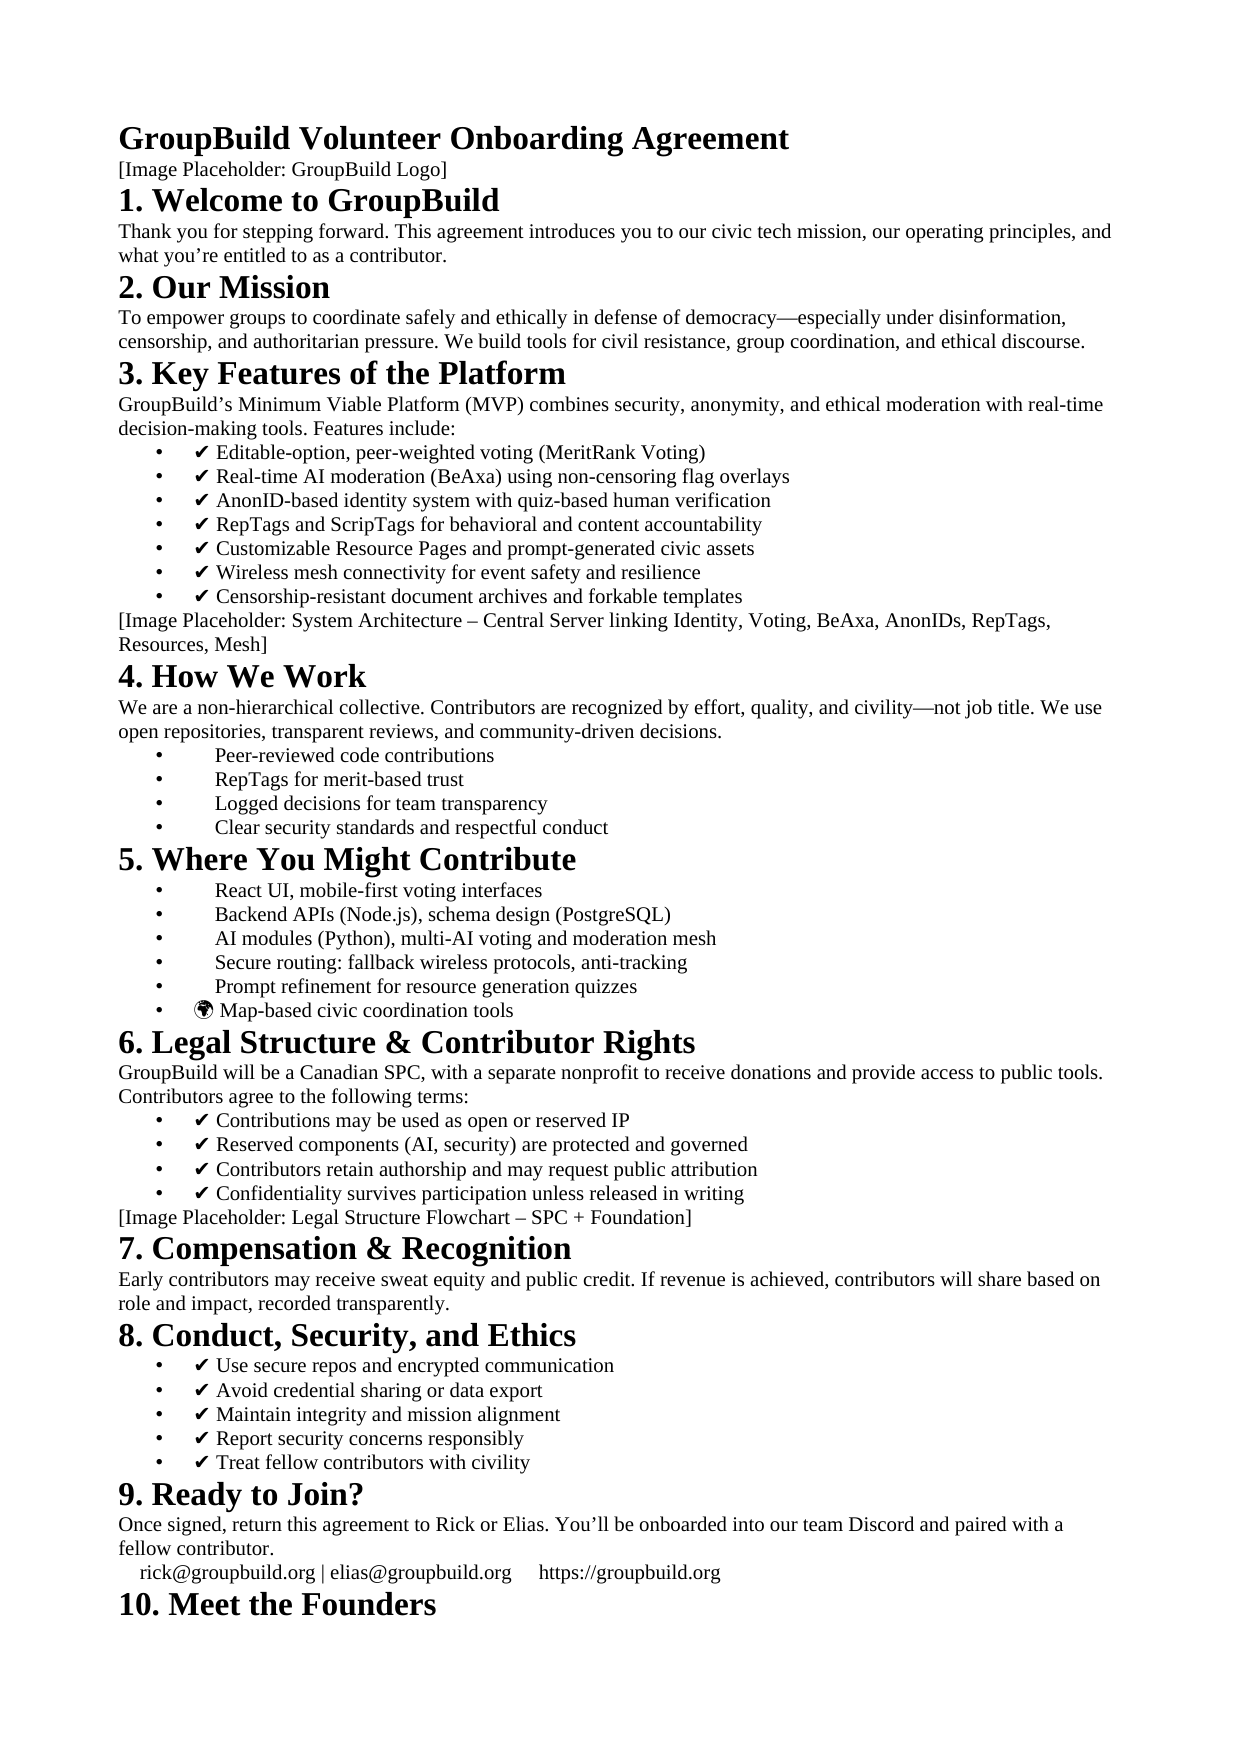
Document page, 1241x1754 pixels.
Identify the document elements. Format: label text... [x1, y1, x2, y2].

list ✔️ Use secure repos and encrypted communication [156, 1353, 1122, 1377]
list ✔️ Reserved components (AI, security) are protected and governed [156, 1132, 1122, 1156]
list ✔️ Censorship-resistant document archives and forkable templates [156, 584, 1122, 608]
list ✔️ Report security concerns responsibly [156, 1426, 1122, 1450]
subtitle 2. Our Mission [118, 267, 1122, 305]
text To empower groups to coordinate safely and ethically in defense of democracy—especially under disinformation, censorship, and authoritarian pressure. We build tools for civil resistance, group coordination, and ethical discourse. [118, 305, 1122, 353]
text [Image Placeholder: System Architecture – Central Server linking Identity, Voting, BeAxa, AnonIDs, RepTags, Resources, Mesh] [118, 608, 1122, 656]
text [Image Placeholder: Legal Structure Flowchart – SPC + Foundation] [118, 1204, 1122, 1229]
subtitle 6. Legal Structure & Contributor Rights [118, 1022, 1122, 1060]
list ✅ RepTags for merit-based trust [156, 767, 1122, 791]
list ✔️ Contributions may be used as open or reserved IP [156, 1108, 1122, 1132]
list 📡 Secure routing: fallback wireless protocols, anti-tracking [156, 950, 1122, 974]
list ✔️ Real-time AI moderation (BeAxa) using non-censoring flag overlays [156, 464, 1122, 488]
list 🔐 Backend APIs (Node.js), schema design (PostgreSQL) [156, 902, 1122, 926]
text GroupBuild will be a Canadian SPC, with a separate nonprofit to receive donations and provide access to public tools. Contributors agree to the following terms: [118, 1060, 1122, 1108]
list 🌍 Map-based civic coordination tools [156, 998, 1122, 1022]
subtitle 4. How We Work [118, 656, 1122, 695]
list 🤖 AI modules (Python), multi-AI voting and moderation mesh [156, 926, 1122, 950]
list ✔️ Editable-option, peer-weighted voting (MeritRank Voting) [156, 440, 1122, 464]
list 🧠 React UI, mobile-first voting interfaces [156, 877, 1122, 902]
subtitle 10. Meet the Founders [118, 1584, 1122, 1623]
list ✔️ RepTags and ScripTags for behavioral and content accountability [156, 512, 1122, 536]
text Thank you for stepping forward. This agreement introduces you to our civic tech mission, our operating principles, and what you’re entitled to as a contributor. [118, 219, 1122, 267]
text We are a non-hierarchical collective. Contributors are recognized by effort, quality, and civility—not job title. We use open repositories, transparent reviews, and community-driven decisions. [118, 695, 1122, 743]
subtitle 9. Ready to Join? [118, 1474, 1122, 1512]
text Once signed, return this agreement to Rick or Elias. You’ll be onboarded into our team Discord and paired with a fellow contributor. [118, 1512, 1122, 1560]
subtitle 8. Conduct, Security, and Ethics [118, 1315, 1122, 1353]
list ✔️ Confidentiality survives participation unless released in writing [156, 1181, 1122, 1204]
subtitle 3. Key Features of the Platform [118, 353, 1122, 392]
text 📧 rick@groupbuild.org | elias@groupbuild.org 🔗 https://groupbuild.org [118, 1560, 1122, 1584]
list ✔️ Maintain integrity and mission alignment [156, 1402, 1122, 1426]
list ✔️ Wireless mesh connectivity for event safety and resilience [156, 560, 1122, 584]
subtitle GroupBuild Volunteer Onboarding Agreement [118, 118, 1122, 156]
list ✔️ Contributors retain authorship and may request public attribution [156, 1156, 1122, 1181]
list ✔️ Customizable Resource Pages and prompt-generated civic assets [156, 536, 1122, 560]
subtitle 5. Where You Might Contribute [118, 839, 1122, 877]
text GroupBuild’s Minimum Viable Platform (MVP) combines security, anonymity, and ethical moderation with real-time decision-making tools. Features include: [118, 392, 1122, 440]
list ✅ Clear security standards and respectful conduct [156, 815, 1122, 839]
text [Image Placeholder: GroupBuild Logo] [118, 156, 1122, 181]
list 📄 Prompt refinement for resource generation quizzes [156, 974, 1122, 998]
subtitle 1. Welcome to GroupBuild [118, 181, 1122, 219]
list ✔️ Avoid credential sharing or data export [156, 1377, 1122, 1402]
subtitle 7. Compensation & Recognition [118, 1229, 1122, 1267]
list ✅ Peer-reviewed code contributions [156, 743, 1122, 767]
list ✔️ Treat fellow contributors with civility [156, 1450, 1122, 1474]
list ✔️ AnonID-based identity system with quiz-based human verification [156, 488, 1122, 512]
list ✅ Logged decisions for team transparency [156, 791, 1122, 815]
text Early contributors may receive sweat equity and public credit. If revenue is achieved, contributors will share based on role and impact, recorded transparently. [118, 1267, 1122, 1315]
